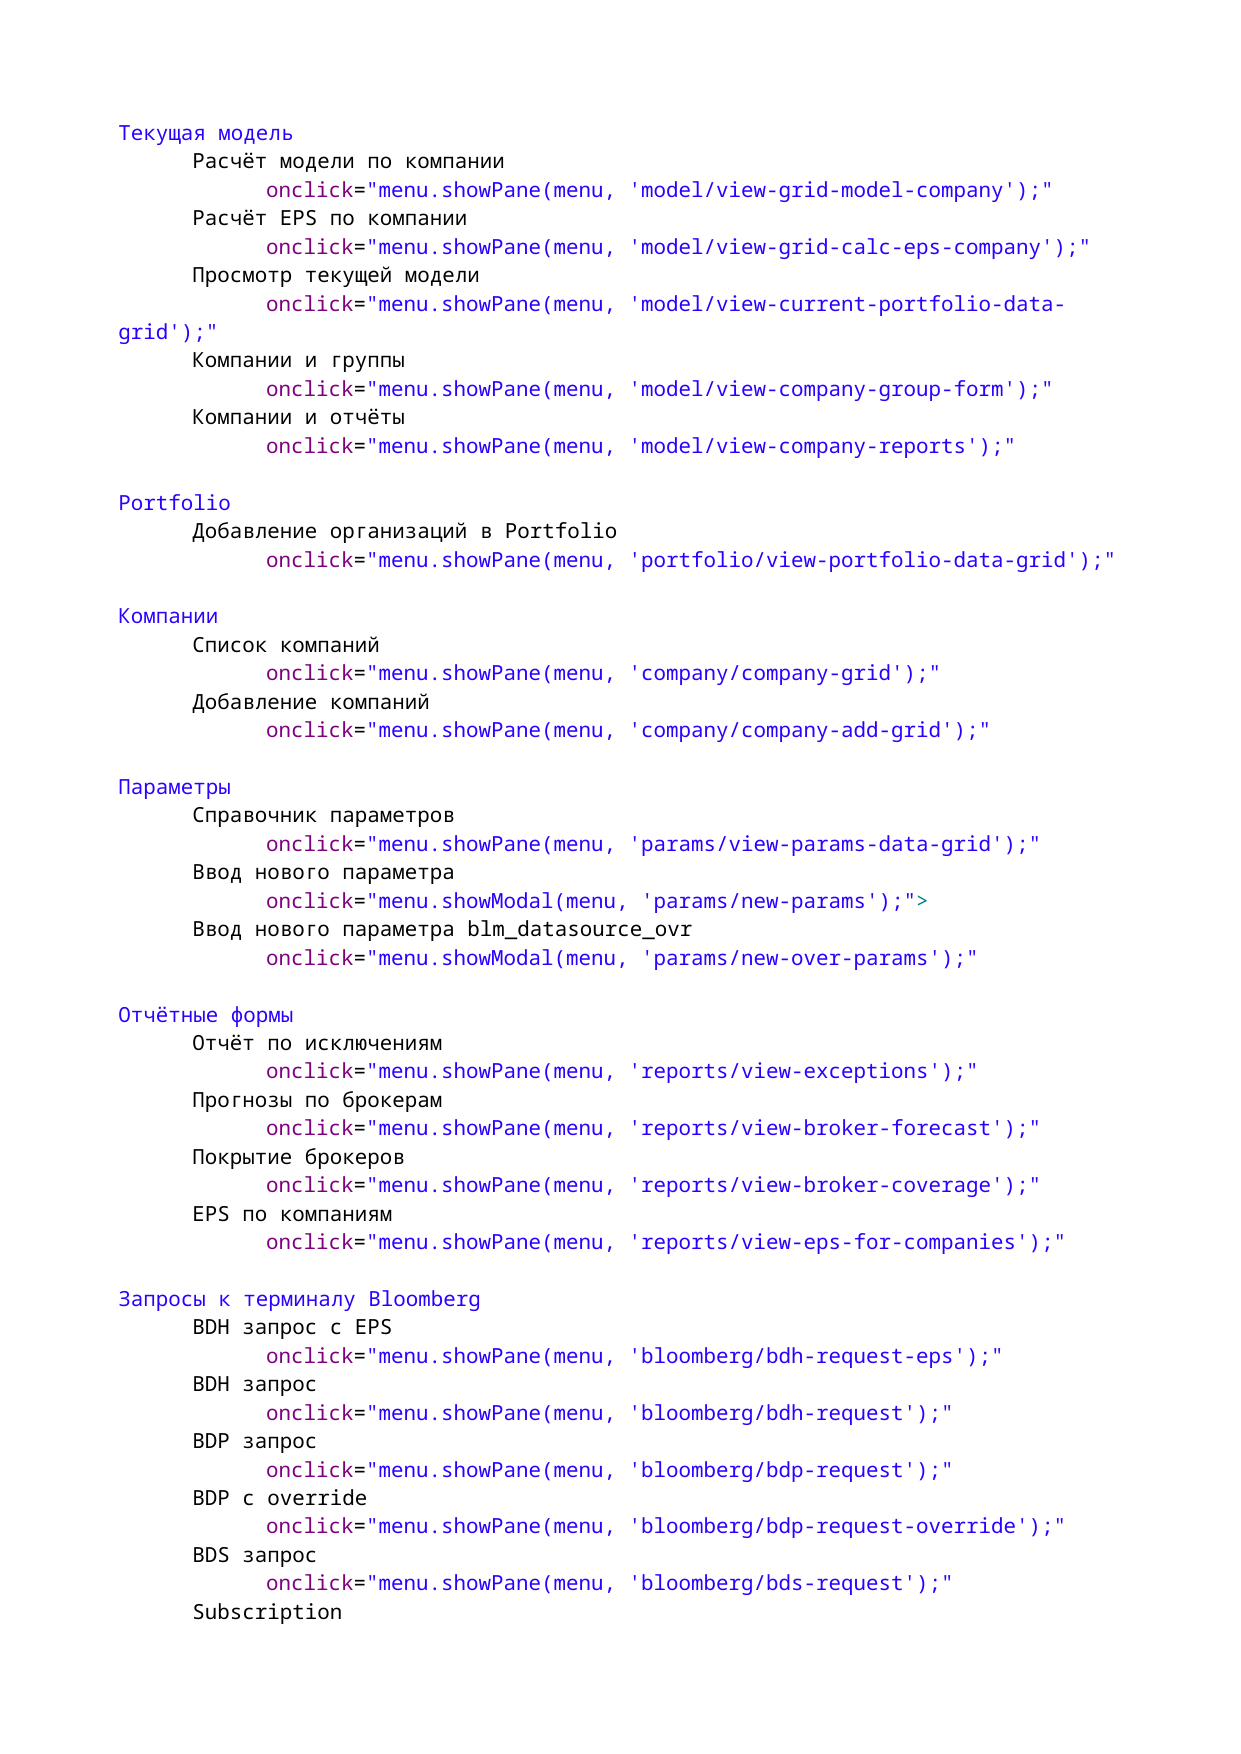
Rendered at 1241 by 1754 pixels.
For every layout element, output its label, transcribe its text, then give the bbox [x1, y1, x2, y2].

text onclick="menu.showPane(menu, 'bloomberg/bdh-request');" [118, 1398, 1122, 1426]
text onclick="menu.showPane(menu, 'reports/view-broker-coverage');" [118, 1170, 1122, 1199]
text onclick="menu.showPane(menu, 'bloomberg/bdp-request-override');" [118, 1512, 1122, 1540]
text Portfolio [118, 488, 1122, 516]
text Просмотр текущей модели [118, 260, 1122, 289]
text BDH запрос с EPS [118, 1312, 1122, 1341]
text onclick="menu.showPane(menu, 'bloomberg/bdh-request-eps');" [118, 1341, 1122, 1369]
text onclick="menu.showPane(menu, 'reports/view-eps-for-companies');" [118, 1227, 1122, 1256]
text BDP с override [118, 1483, 1122, 1512]
text Ввод нового параметра [118, 857, 1122, 886]
text Расчёт EPS по компании [118, 203, 1122, 232]
text Покрытие брокеров [118, 1142, 1122, 1170]
text onclick="menu.showPane(menu, 'bloomberg/bdp-request');" [118, 1455, 1122, 1483]
text Subscription [118, 1597, 1122, 1625]
text Запросы к терминалу Bloomberg [118, 1284, 1122, 1312]
text BDS запрос [118, 1540, 1122, 1568]
text Компании и отчёты [118, 402, 1122, 431]
text onclick="menu.showPane(menu, 'model/view-company-reports');" [118, 431, 1122, 459]
text onclick="menu.showPane(menu, 'portfolio/view-portfolio-data-grid');" [118, 545, 1122, 573]
text onclick="menu.showPane(menu, 'bloomberg/bds-request');" [118, 1568, 1122, 1597]
text onclick="menu.showPane(menu, 'model/view-grid-model-company');" [118, 175, 1122, 203]
text BDP запрос [118, 1426, 1122, 1455]
text Добавление организаций в Portfolio [118, 516, 1122, 545]
text Компании и группы [118, 346, 1122, 374]
text Справочник параметров [118, 801, 1122, 829]
text Отчётные формы [118, 1000, 1122, 1028]
text Текущая модель [118, 118, 1122, 147]
text onclick="menu.showPane(menu, 'model/view-current-portfolio-data-grid');" [118, 289, 1122, 346]
text Добавление компаний [118, 687, 1122, 715]
text Параметры [118, 772, 1122, 801]
text onclick="menu.showPane(menu, 'model/view-company-group-form');" [118, 374, 1122, 402]
text Ввод нового параметра blm_datasource_ovr [118, 914, 1122, 943]
text onclick="menu.showModal(menu, 'params/new-params');"> [118, 886, 1122, 914]
text Компании [118, 602, 1122, 630]
text Прогнозы по брокерам [118, 1085, 1122, 1113]
text onclick="menu.showPane(menu, 'params/view-params-data-grid');" [118, 829, 1122, 857]
text onclick="menu.showPane(menu, 'company/company-grid');" [118, 658, 1122, 687]
text onclick="menu.showPane(menu, 'reports/view-exceptions');" [118, 1057, 1122, 1085]
text Отчёт по исключениям [118, 1028, 1122, 1057]
text onclick="menu.showPane(menu, 'company/company-add-grid');" [118, 715, 1122, 744]
text Список компаний [118, 630, 1122, 658]
text onclick="menu.showModal(menu, 'params/new-over-params');" [118, 943, 1122, 971]
text onclick="menu.showPane(menu, 'model/view-grid-calc-eps-company');" [118, 232, 1122, 260]
text onclick="menu.showPane(menu, 'reports/view-broker-forecast');" [118, 1113, 1122, 1142]
text EPS по компаниям [118, 1199, 1122, 1227]
text Расчёт модели по компании [118, 147, 1122, 175]
text BDH запрос [118, 1369, 1122, 1398]
